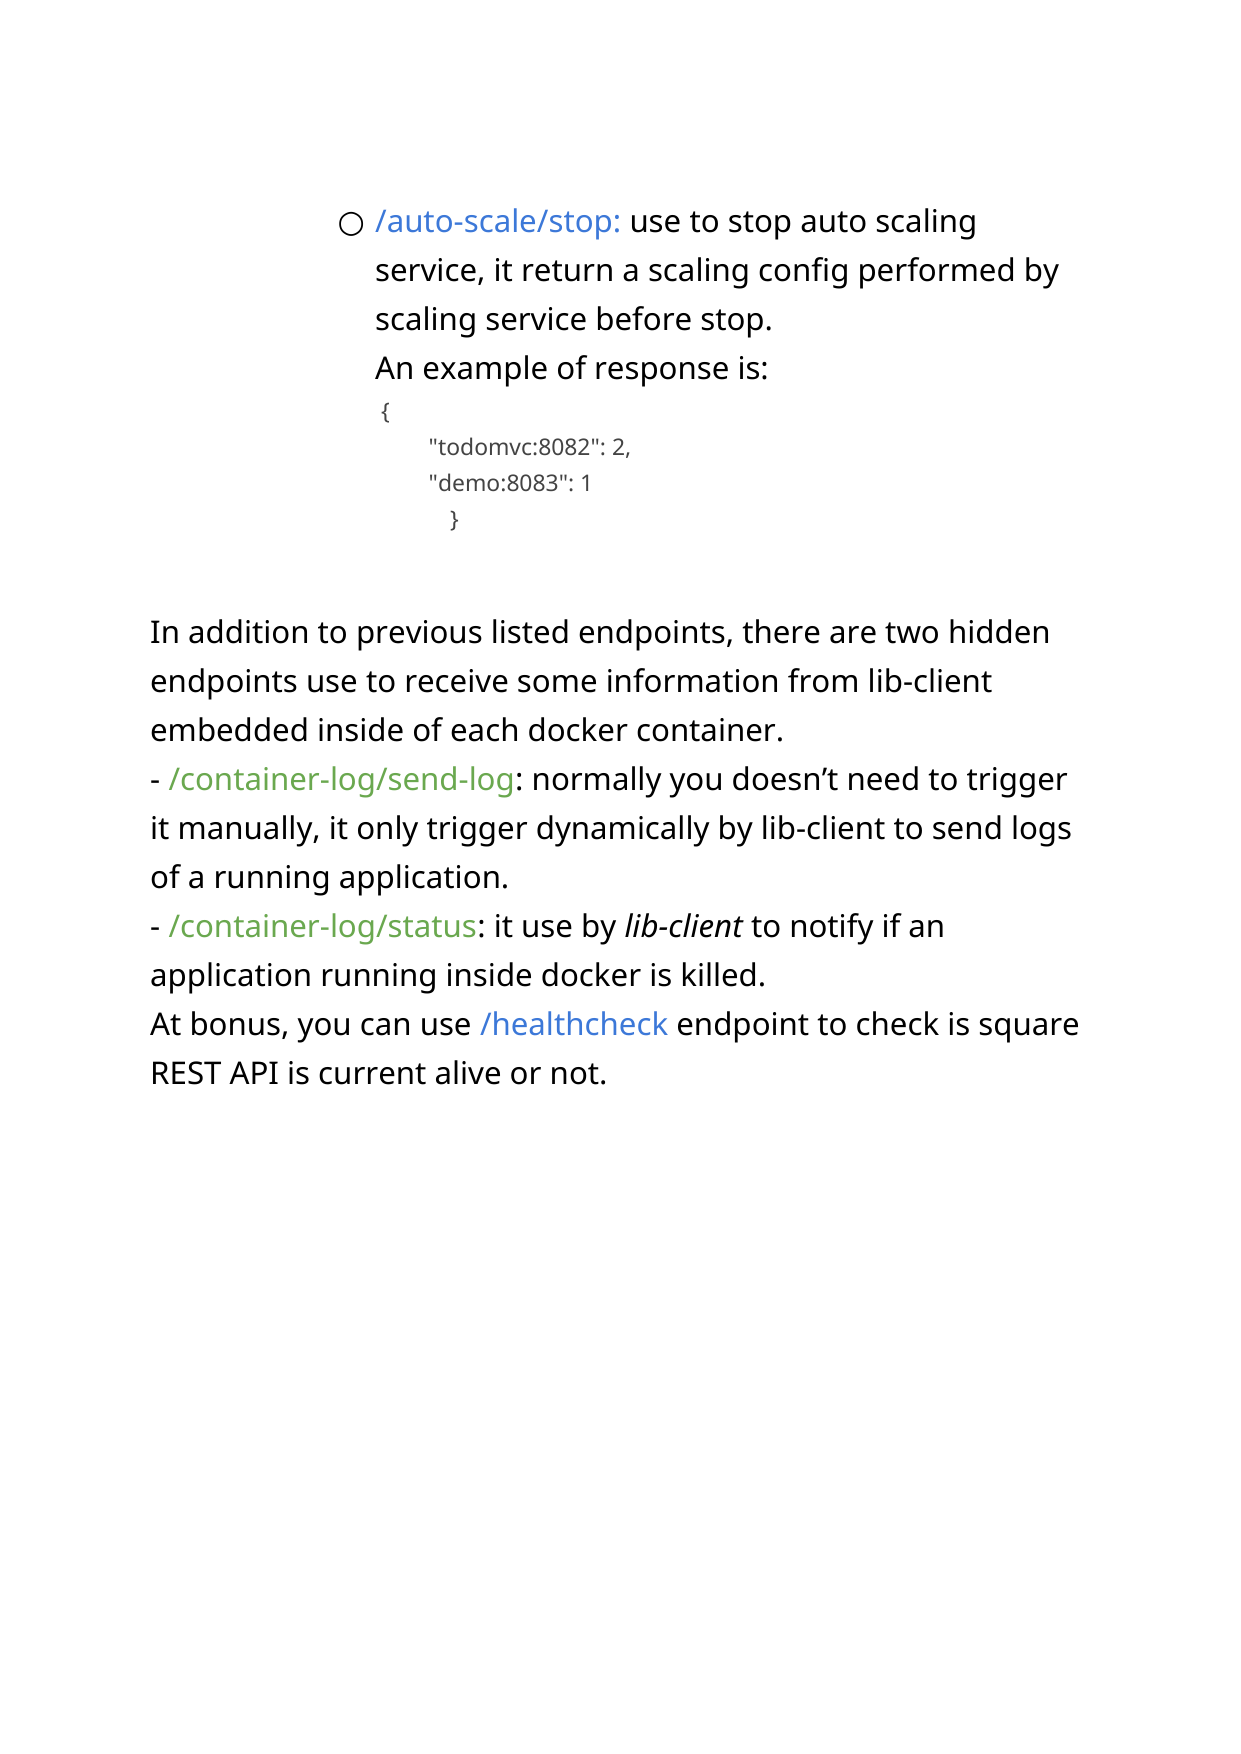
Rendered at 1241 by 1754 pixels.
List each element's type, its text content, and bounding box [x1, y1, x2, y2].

text - /container-log/status: it use by lib-client to notify if an application running inside docker is killed. [150, 904, 1090, 996]
list /auto-scale/stop: use to stop auto scaling service, it return a scaling config performed by scaling service before stop. [337, 199, 1090, 339]
text An example of response is: [375, 346, 1090, 388]
text At bonus, you can use /healthcheck endpoint to check is square REST API is current alive or not. [150, 1002, 1090, 1094]
text "todomvc:8082": 2, [375, 431, 1090, 462]
text In addition to previous listed endpoints, there are two hidden endpoints use to receive some information from lib-client embedded inside of each docker container. [150, 610, 1090, 751]
text } [375, 503, 1090, 534]
text - /container-log/send-log: normally you doesn’t need to trigger it manually, it only trigger dynamically by lib-client to send logs of a running application. [150, 757, 1090, 898]
text { [375, 395, 1090, 426]
text "demo:8083": 1 [375, 467, 1090, 498]
